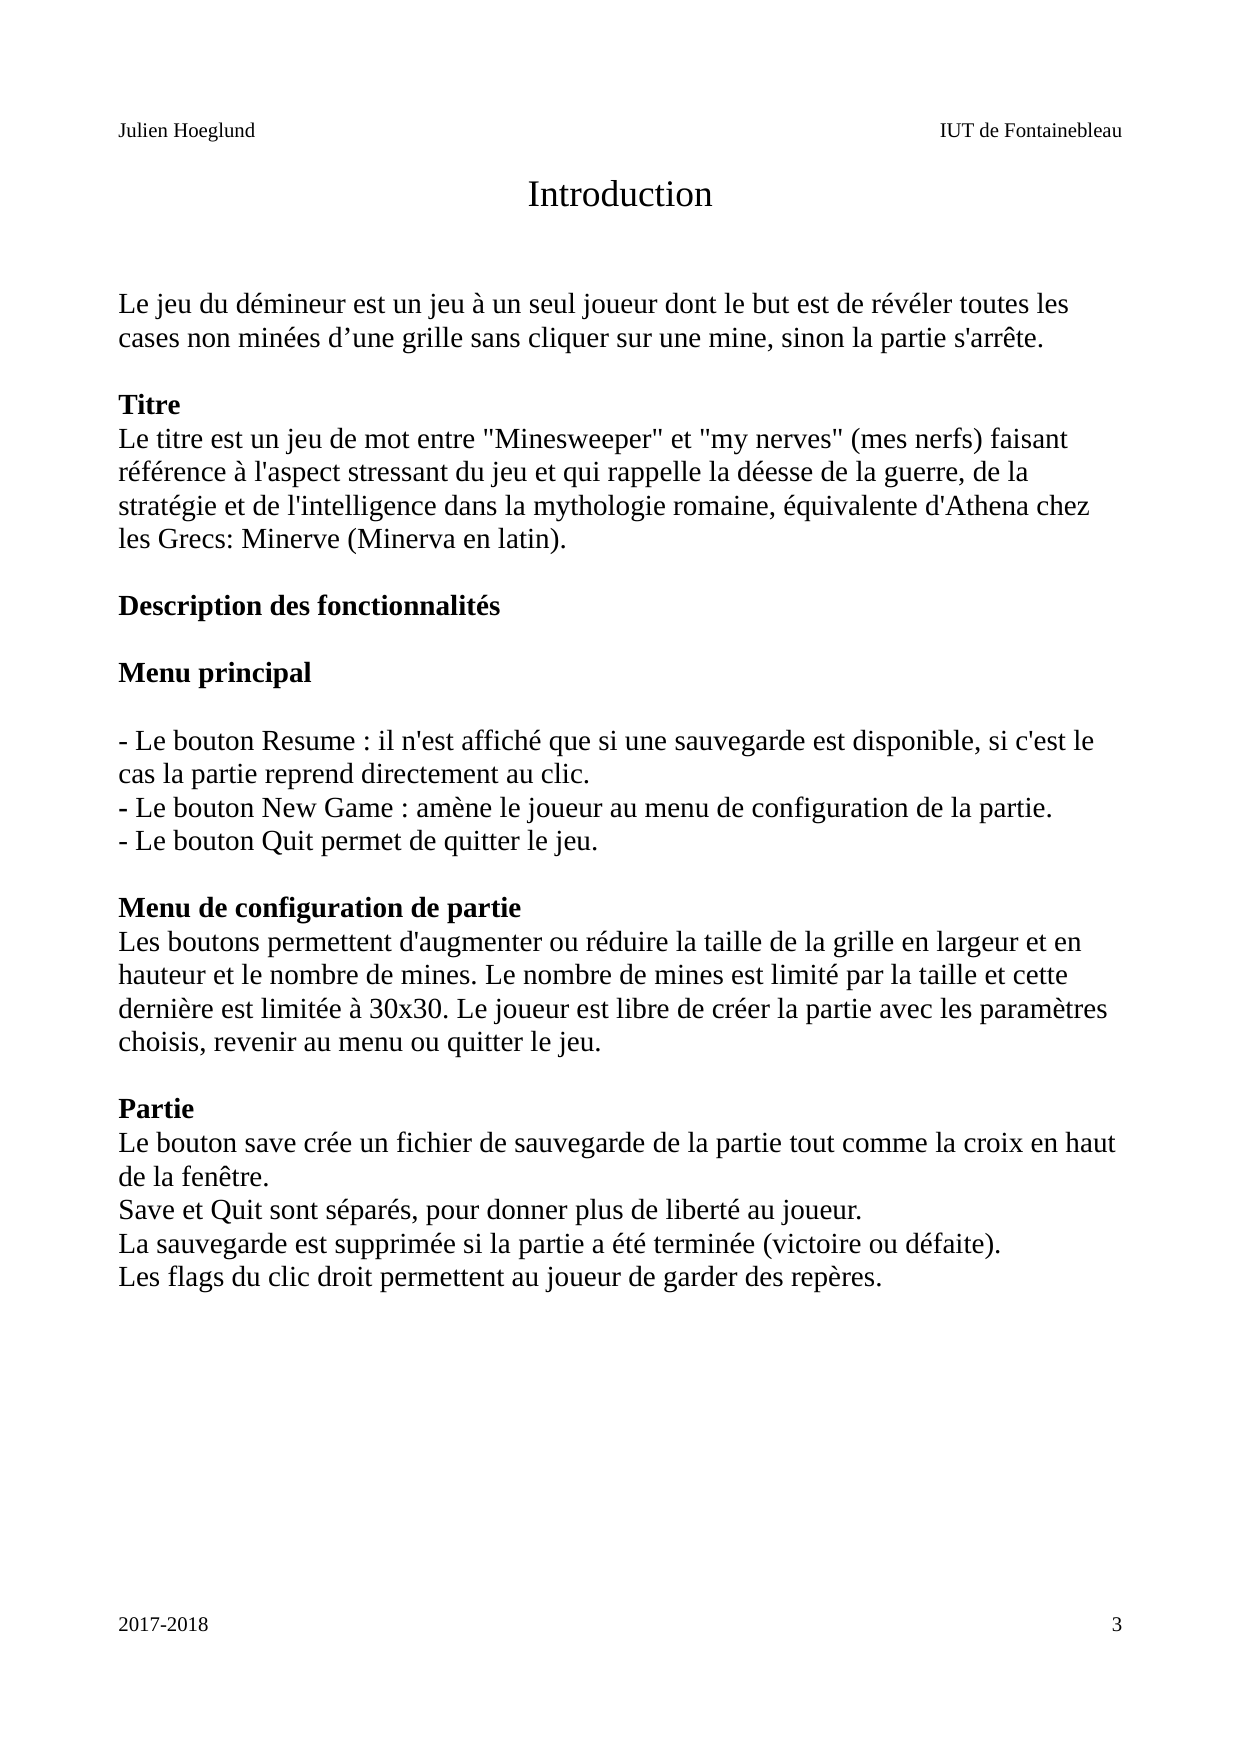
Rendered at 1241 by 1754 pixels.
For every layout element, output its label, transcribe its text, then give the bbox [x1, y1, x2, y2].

text Les boutons permettent d'augmenter ou réduire la taille de la grille en largeur et en hauteur et le nombre de mines. Le nombre de mines est limité par la taille et cette dernière est limitée à 30x30. Le joueur est libre de créer la partie avec les paramètres choisis, revenir au menu ou quitter le jeu. [118, 924, 1122, 1058]
text Partie [118, 1092, 1122, 1125]
text Menu de configuration de partie [118, 890, 1122, 924]
text Les flags du clic droit permettent au joueur de garder des repères. [118, 1259, 1122, 1293]
text Introduction [118, 172, 1122, 215]
text Menu principal [118, 656, 1122, 689]
text Le titre est un jeu de mot entre "Minesweeper" et "my nerves" (mes nerfs) faisant référence à l'aspect stressant du jeu et qui rappelle la déesse de la guerre, de la stratégie et de l'intelligence dans la mythologie romaine, équivalente d'Athena chez les Grecs: Minerve (Minerva en latin). [118, 421, 1122, 555]
text - Le bouton Quit permet de quitter le jeu. [118, 823, 1122, 857]
text La sauvegarde est supprimée si la partie a été terminée (victoire ou défaite). [118, 1226, 1122, 1259]
text Titre [118, 387, 1122, 421]
text Description des fonctionnalités [118, 588, 1122, 622]
text Save et Quit sont séparés, pour donner plus de liberté au joueur. [118, 1192, 1122, 1226]
text - Le bouton Resume : il n'est affiché que si une sauvegarde est disponible, si c'est le cas la partie reprend directement au clic. [118, 723, 1122, 790]
text - Le bouton New Game : amène le joueur au menu de configuration de la partie. [118, 790, 1122, 823]
text Le jeu du démineur est un jeu à un seul joueur dont le but est de révéler toutes les cases non minées d’une grille sans cliquer sur une mine, sinon la partie s'arrête. [118, 287, 1122, 354]
text Le bouton save crée un fichier de sauvegarde de la partie tout comme la croix en haut de la fenêtre. [118, 1125, 1122, 1192]
